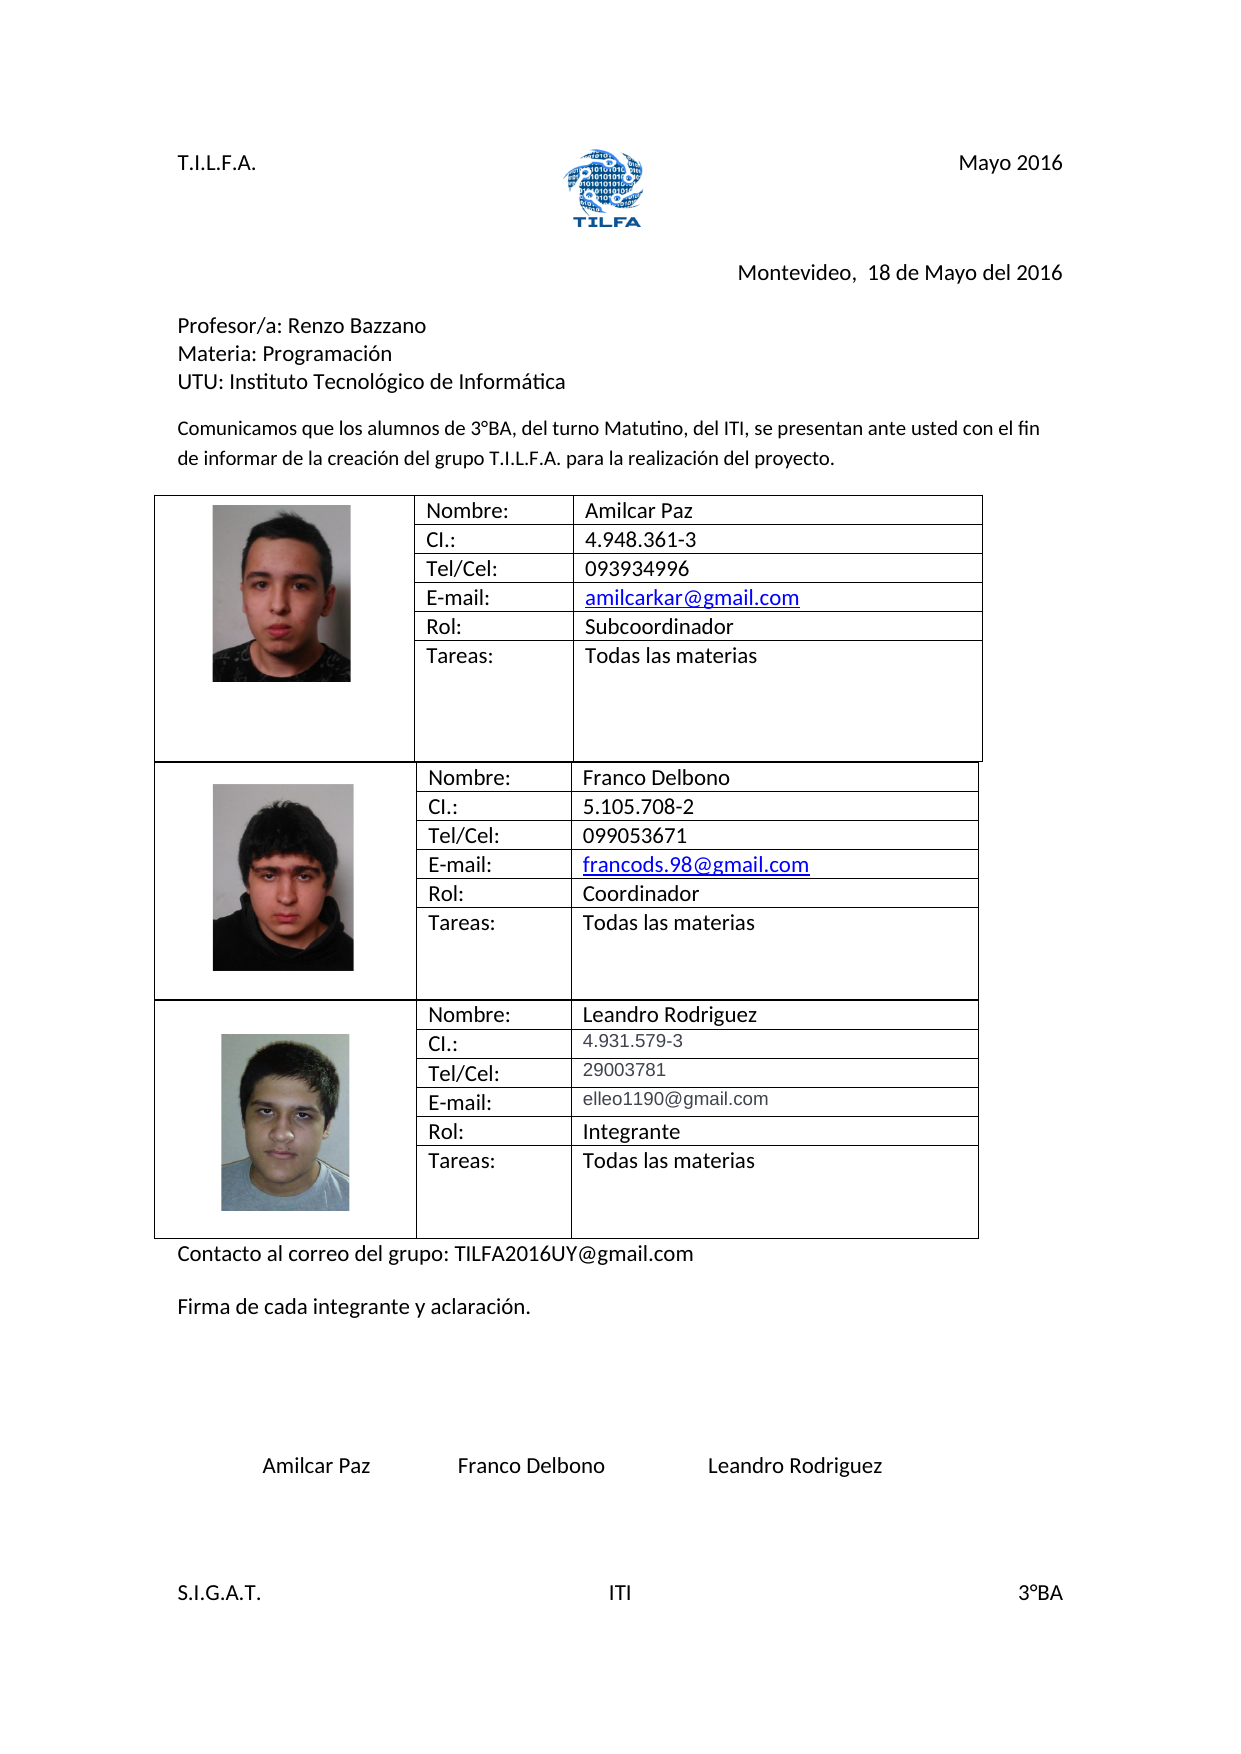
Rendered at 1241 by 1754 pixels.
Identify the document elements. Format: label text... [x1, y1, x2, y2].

picture [221, 1034, 350, 1211]
table_cell Rol: [415, 612, 573, 640]
table_header Franco Delbono [572, 763, 978, 791]
table_cell Tareas: [417, 1146, 571, 1238]
picture [212, 784, 354, 971]
table_header Amilcar Paz [574, 496, 982, 524]
table_header [155, 1035, 416, 1238]
table_cell Todas las materias [574, 641, 982, 761]
table_cell CI.: [415, 525, 573, 553]
table_header Nombre: [417, 1001, 571, 1028]
table_cell 093934996 [574, 554, 982, 582]
table_cell E-mail: [417, 850, 571, 878]
table_cell E-mail: [415, 583, 573, 611]
table_cell Tareas: [417, 908, 571, 998]
text Materia: Programación [177, 339, 1063, 367]
table_cell 4.948.361-3 [574, 525, 982, 553]
text Contacto al correo del grupo: TILFA2016UY@gmail.com [177, 1239, 1063, 1267]
table_cell Todas las materias [572, 908, 978, 998]
table_cell elleo1190@gmail.com [572, 1088, 978, 1116]
text UTU: Instituto Tecnológico de Informática [177, 367, 1063, 395]
table_header Nombre: [415, 496, 573, 524]
table_cell E-mail: [417, 1088, 571, 1116]
table_header [155, 785, 416, 998]
table_cell francods.98@gmail.com [572, 850, 978, 878]
table_header Leandro Rodriguez [572, 1001, 978, 1028]
text Firma de cada integrante y aclaración. [177, 1292, 1063, 1320]
table_cell 5.105.708-2 [572, 792, 978, 820]
table_cell 099053671 [572, 821, 978, 849]
table_header [155, 763, 416, 784]
table_cell 4.931.579-3 [572, 1030, 978, 1058]
text Montevideo, 18 de Mayo del 2016 [177, 258, 1063, 286]
table_header [155, 496, 414, 761]
table_cell Coordinador [572, 879, 978, 907]
table_cell Tel/Cel: [417, 1059, 571, 1087]
text Amilcar Paz Franco Delbono Leandro Rodriguez [177, 1451, 1063, 1479]
table_header Nombre: [417, 763, 571, 791]
picture [562, 149, 644, 227]
table_cell Tareas: [415, 641, 573, 761]
table_cell 29003781 [572, 1059, 978, 1087]
table_cell Integrante [572, 1117, 978, 1145]
text Comunicamos que los alumnos de 3°BA, del turno Matutino, del ITI, se presentan ante usted con el fin de informar de la creación del grupo T.I.L.F.A. para la realización del proyecto. [177, 416, 1063, 470]
table_cell amilcarkar@gmail.com [574, 583, 982, 611]
text Profesor/a: Renzo Bazzano [177, 311, 1063, 339]
table_cell Todas las materias [572, 1146, 978, 1238]
table_cell CI.: [417, 1030, 571, 1058]
table_cell Tel/Cel: [417, 821, 571, 849]
table_cell Rol: [417, 1117, 571, 1145]
table_cell Tel/Cel: [415, 554, 573, 582]
table_cell CI.: [417, 792, 571, 820]
table_header [155, 1001, 416, 1034]
picture [212, 505, 351, 682]
table_cell Rol: [417, 879, 571, 907]
table_cell Subcoordinador [574, 612, 982, 640]
